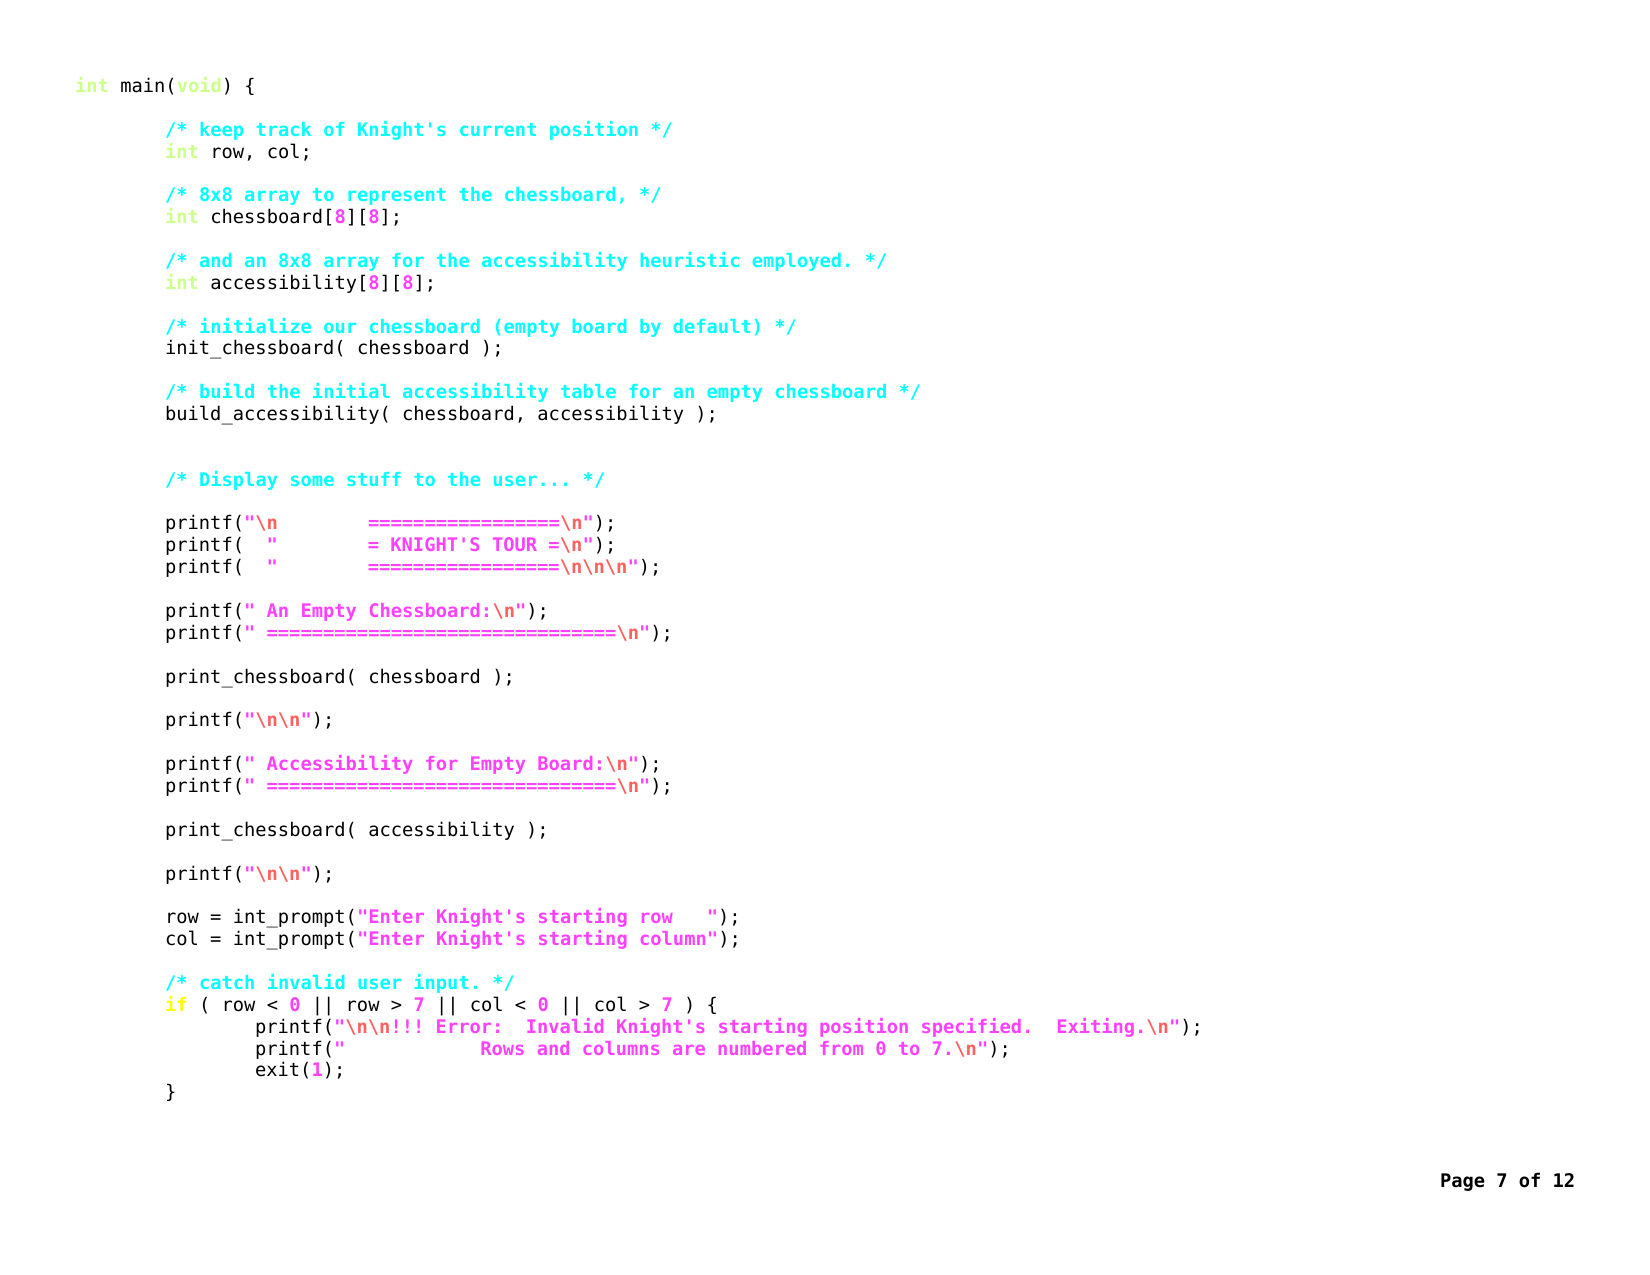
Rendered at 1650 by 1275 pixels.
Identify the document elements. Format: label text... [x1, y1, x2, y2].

text int main(void) { /* keep track of Knight's current position */ int row, col; /* 8x8 array to represent the chessboard, */ int chessboard[8][8]; /* and an 8x8 array for the accessibility heuristic employed. */ int accessibility[8][8]; /* initialize our chessboard (empty board by default) */ init_chessboard( chessboard ); /* build the initial accessibility table for an empty chessboard */ build_accessibility( chessboard, accessibility ); /* Display some stuff to the user... */ printf("\n =================\n"); printf( " = KNIGHT'S TOUR =\n"); printf( " =================\n\n\n"); printf(" An Empty Chessboard:\n"); printf(" ===============================\n"); print_chessboard( chessboard ); printf("\n\n"); printf(" Accessibility for Empty Board:\n"); printf(" ===============================\n"); print_chessboard( accessibility ); printf("\n\n"); row = int_prompt("Enter Knight's starting row "); col = int_prompt("Enter Knight's starting column"); /* catch invalid user input. */ if ( row < 0 || row > 7 || col < 0 || col > 7 ) { printf("\n\n!!! Error: Invalid Knight's starting position specified. Exiting.\n"); printf(" Rows and columns are numbered from 0 to 7.\n"); exit(1); } [75, 75, 1575, 1125]
